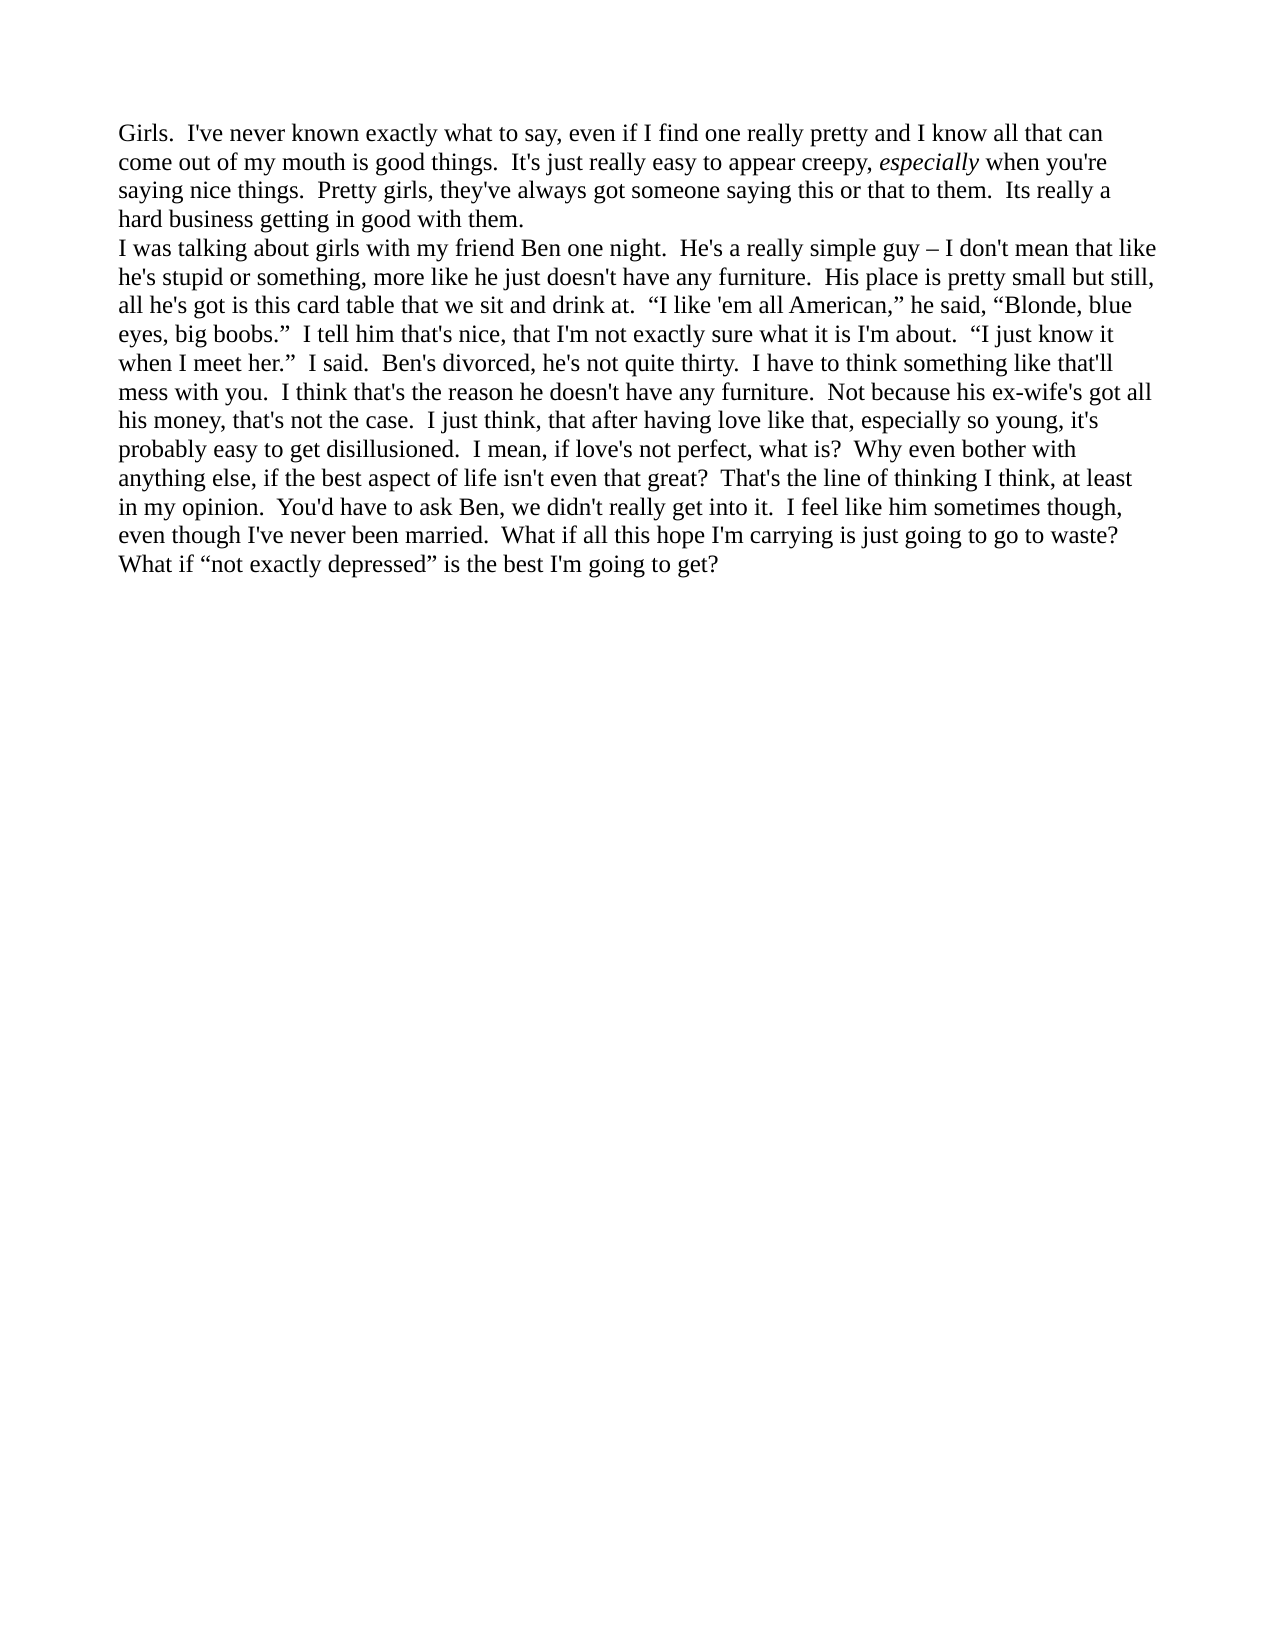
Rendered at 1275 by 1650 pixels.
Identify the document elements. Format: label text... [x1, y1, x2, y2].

text Girls. I've never known exactly what to say, even if I find one really pretty and I know all that can come out of my mouth is good things. It's just really easy to appear creepy, especially when you're saying nice things. Pretty girls, they've always got someone saying this or that to them. Its really a hard business getting in good with them. [118, 118, 1157, 233]
text I was talking about girls with my friend Ben one night. He's a really simple guy – I don't mean that like he's stupid or something, more like he just doesn't have any furniture. His place is pretty small but still, all he's got is this card table that we sit and drink at. “I like 'em all American,” he said, “Blonde, blue eyes, big boobs.” I tell him that's nice, that I'm not exactly sure what it is I'm about. “I just know it when I meet her.” I said. Ben's divorced, he's not quite thirty. I have to think something like that'll mess with you. I think that's the reason he doesn't have any furniture. Not because his ex-wife's got all his money, that's not the case. I just think, that after having love like that, especially so young, it's probably easy to get disillusioned. I mean, if love's not perfect, what is? Why even bother with anything else, if the best aspect of life isn't even that great? That's the line of thinking I think, at least in my opinion. You'd have to ask Ben, we didn't really get into it. I feel like him sometimes though, even though I've never been married. What if all this hope I'm carrying is just going to go to waste? What if “not exactly depressed” is the best I'm going to get? [118, 233, 1157, 578]
